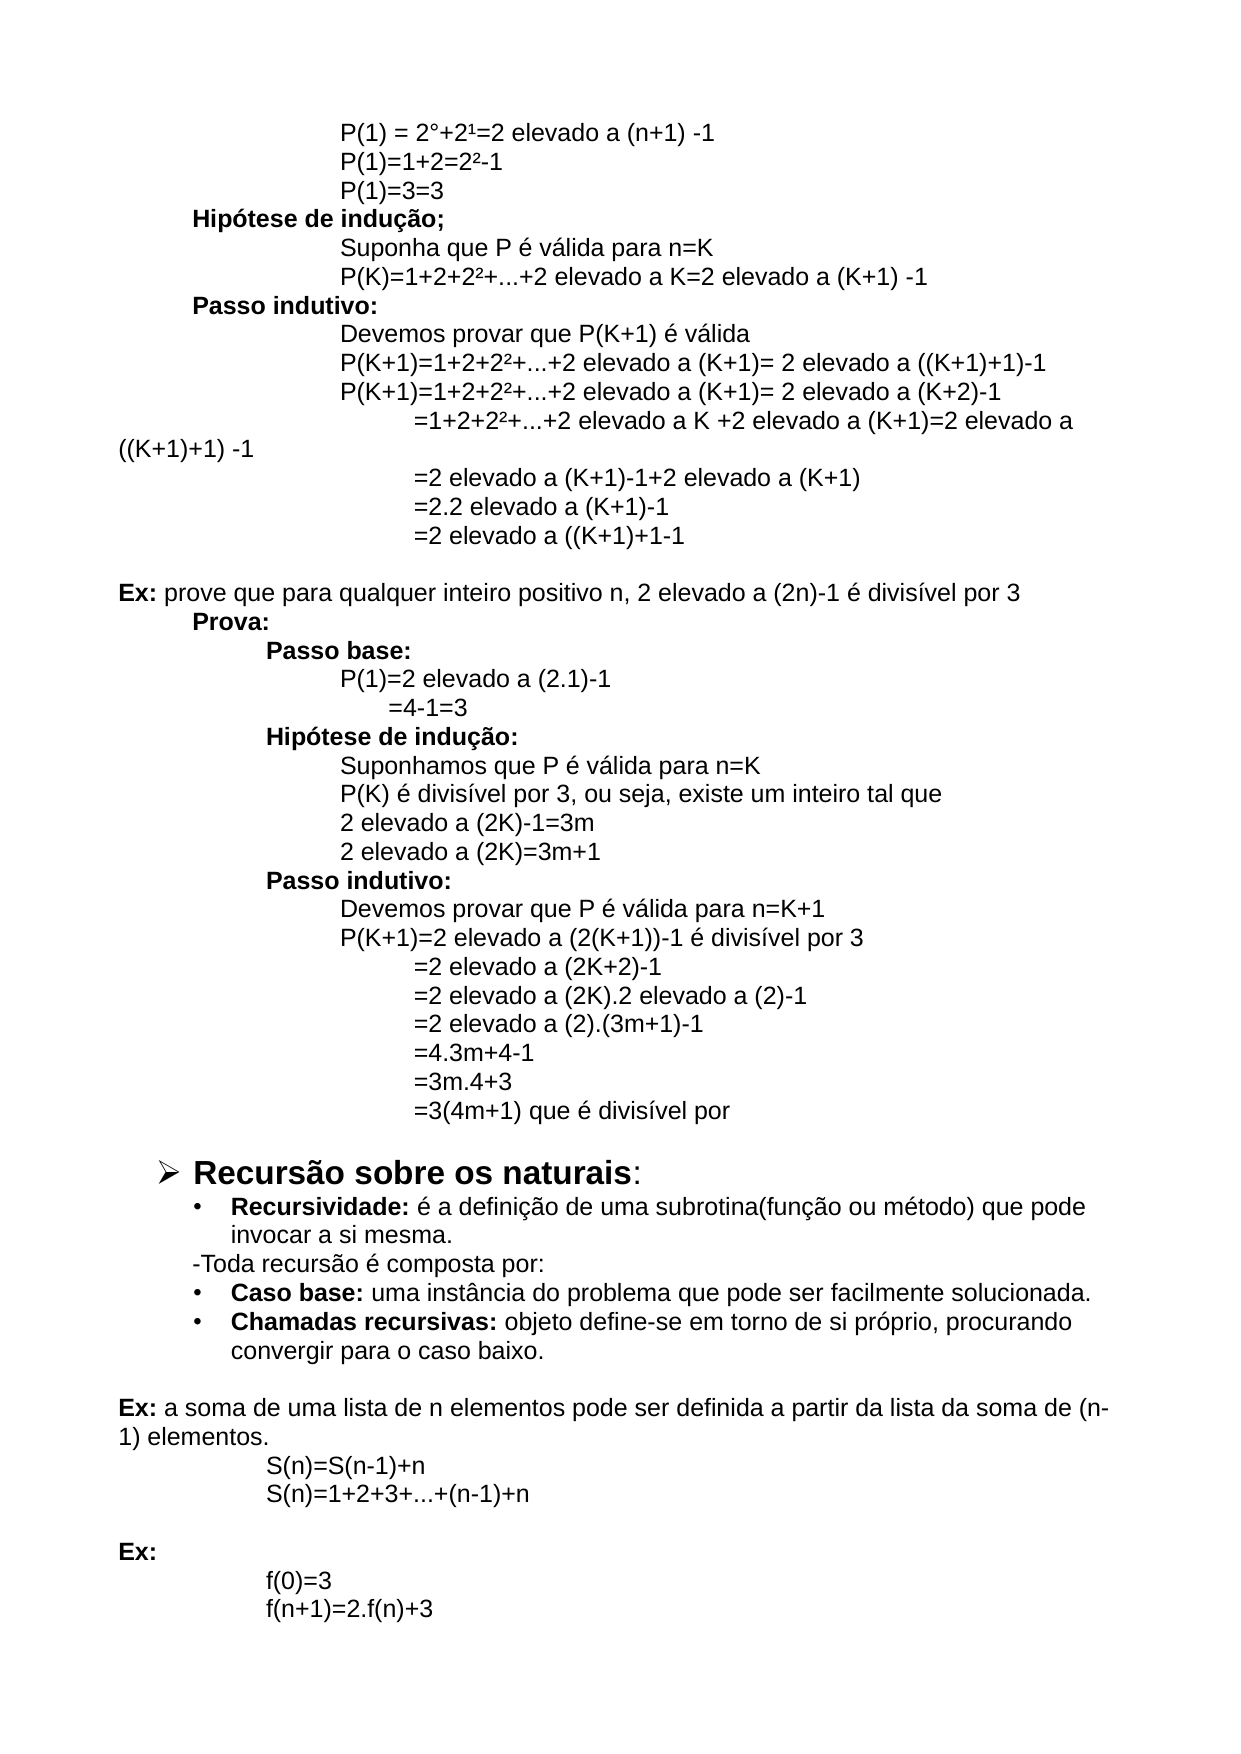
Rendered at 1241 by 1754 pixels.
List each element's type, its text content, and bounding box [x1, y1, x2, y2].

text Hipótese de indução: [118, 722, 1122, 751]
text P(K)=1+2+2²+...+2 elevado a K=2 elevado a (K+1) -1 [118, 262, 1122, 291]
text 2 elevado a (2K)-1=3m [118, 808, 1122, 837]
text P(1)=2 elevado a (2.1)-1 [118, 664, 1122, 693]
text Passo base: [118, 636, 1122, 664]
text P(1) = 2°+2¹=2 elevado a (n+1) -1 [118, 118, 1122, 147]
text =1+2+2²+...+2 elevado a K +2 elevado a (K+1)=2 elevado a ((K+1)+1) -1 [118, 406, 1122, 463]
text =3(4m+1) que é divisível por [118, 1096, 1122, 1124]
text P(K+1)=1+2+2²+...+2 elevado a (K+1)= 2 elevado a ((K+1)+1)-1 [118, 348, 1122, 377]
text P(K+1)=2 elevado a (2(K+1))-1 é divisível por 3 [118, 923, 1122, 952]
text P(1)=3=3 [118, 176, 1122, 204]
text 2 elevado a (2K)=3m+1 [118, 837, 1122, 866]
list Recursividade: é a definição de uma subrotina(função ou método) que pode invocar a si mesma. [193, 1192, 1122, 1249]
text Ex: prove que para qualquer inteiro positivo n, 2 elevado a (2n)-1 é divisível por 3 [118, 578, 1122, 607]
text P(K) é divisível por 3, ou seja, existe um inteiro tal que [118, 779, 1122, 808]
text Devemos provar que P(K+1) é válida [118, 319, 1122, 348]
text Passo indutivo: [118, 866, 1122, 894]
text P(K+1)=1+2+2²+...+2 elevado a (K+1)= 2 elevado a (K+2)-1 [118, 377, 1122, 406]
text =4.3m+4-1 [118, 1038, 1122, 1067]
text =2 elevado a (2).(3m+1)-1 [118, 1009, 1122, 1038]
text Passo indutivo: [118, 291, 1122, 319]
list Chamadas recursivas: objeto define-se em torno de si próprio, procurando convergir para o caso baixo. [193, 1307, 1122, 1364]
text =2 elevado a (2K).2 elevado a (2)-1 [118, 981, 1122, 1009]
text S(n)=S(n-1)+n [118, 1451, 1122, 1479]
text =3m.4+3 [118, 1067, 1122, 1096]
text Ex: [118, 1537, 1122, 1566]
text =4-1=3 [118, 693, 1122, 722]
text =2 elevado a (K+1)-1+2 elevado a (K+1) [118, 463, 1122, 492]
text -Toda recursão é composta por: [118, 1249, 1122, 1278]
text Suponhamos que P é válida para n=K [118, 751, 1122, 779]
text Devemos provar que P é válida para n=K+1 [118, 894, 1122, 923]
text =2.2 elevado a (K+1)-1 [118, 492, 1122, 521]
list Caso base: uma instância do problema que pode ser facilmente solucionada. [193, 1278, 1122, 1307]
text Hipótese de indução; [118, 204, 1122, 233]
text =2 elevado a (2K+2)-1 [118, 952, 1122, 981]
text f(n+1)=2.f(n)+3 [118, 1594, 1122, 1623]
list Recursão sobre os naturais: [156, 1153, 1122, 1192]
text S(n)=1+2+3+...+(n-1)+n [118, 1479, 1122, 1508]
text =2 elevado a ((K+1)+1-1 [118, 521, 1122, 549]
text Ex: a soma de uma lista de n elementos pode ser definida a partir da lista da soma de (n-1) elementos. [118, 1393, 1122, 1451]
text f(0)=3 [118, 1566, 1122, 1594]
text Suponha que P é válida para n=K [118, 233, 1122, 262]
text Prova: [118, 607, 1122, 636]
text P(1)=1+2=2²-1 [118, 147, 1122, 176]
